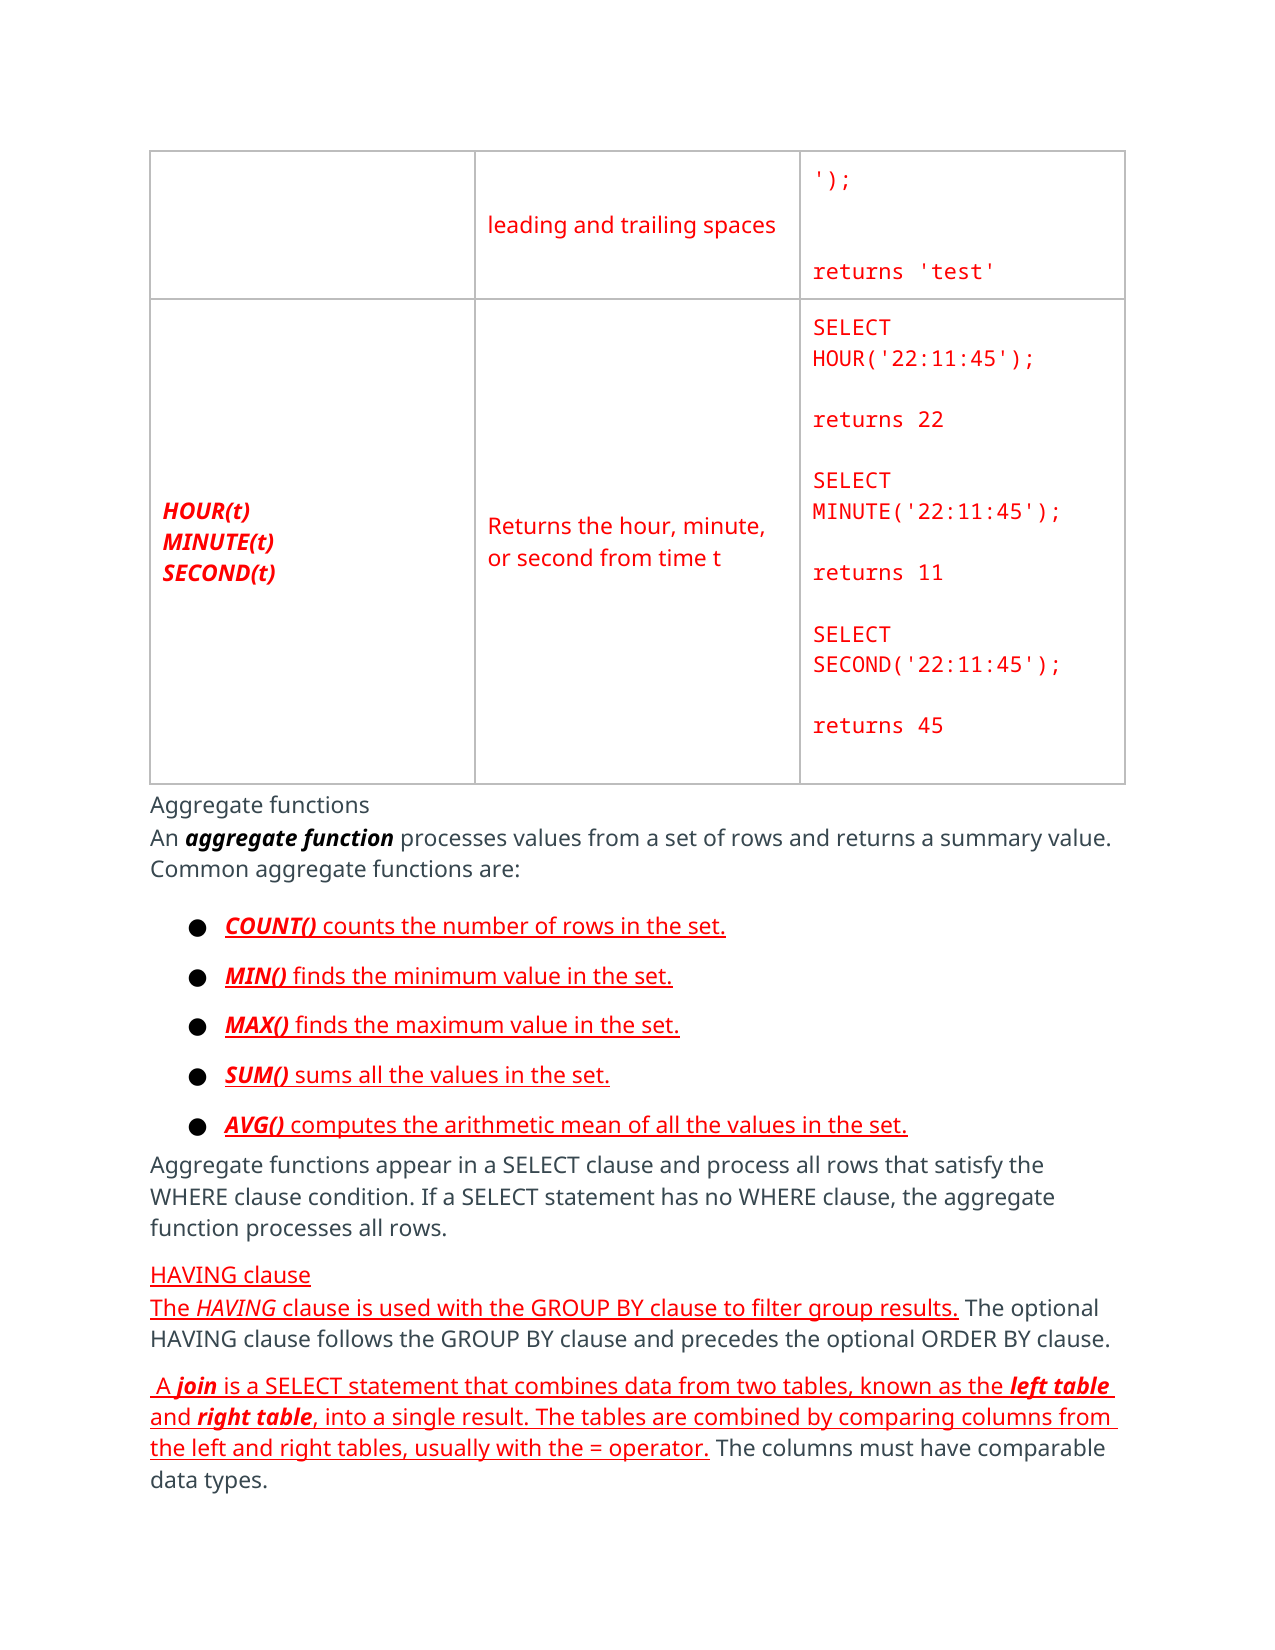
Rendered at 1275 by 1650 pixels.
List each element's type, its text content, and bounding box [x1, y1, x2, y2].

text The HAVING clause is used with the GROUP BY clause to filter group results. The optional HAVING clause follows the GROUP BY clause and precedes the optional ORDER BY clause. [150, 1292, 1125, 1354]
table_cell '); returns 'test' [801, 152, 1124, 298]
list MAX() finds the maximum value in the set. [187, 1000, 1125, 1047]
table_cell leading and trailing spaces [476, 152, 799, 298]
list SUM() sums all the values in the set. [187, 1050, 1125, 1097]
table_cell SELECT HOUR('22:11:45'); returns 22 SELECT MINUTE('22:11:45'); returns 11 SELECT SECOND('22:11:45'); returns 45 [801, 300, 1124, 783]
table_cell HOUR(t) MINUTE(t) SECOND(t) [151, 300, 474, 783]
text A join is a SELECT statement that combines data from two tables, known as the left table and right table, into a single result. The tables are combined by comparing columns from the left and right tables, usually with the = operator. The columns must have comparable data types. [150, 1370, 1125, 1495]
subtitle HAVING clause [150, 1259, 1125, 1290]
table_cell [151, 152, 474, 298]
list AVG() computes the arithmetic mean of all the values in the set. [187, 1099, 1125, 1146]
list COUNT() counts the number of rows in the set. [187, 900, 1125, 947]
list MIN() finds the minimum value in the set. [187, 950, 1125, 997]
text An aggregate function processes values from a set of rows and returns a summary value. Common aggregate functions are: [150, 822, 1125, 885]
table_cell Returns the hour, minute, or second from time t [476, 300, 799, 783]
subtitle Aggregate functions [150, 789, 1125, 820]
text Aggregate functions appear in a SELECT clause and process all rows that satisfy the WHERE clause condition. If a SELECT statement has no WHERE clause, the aggregate function processes all rows. [150, 1149, 1125, 1243]
